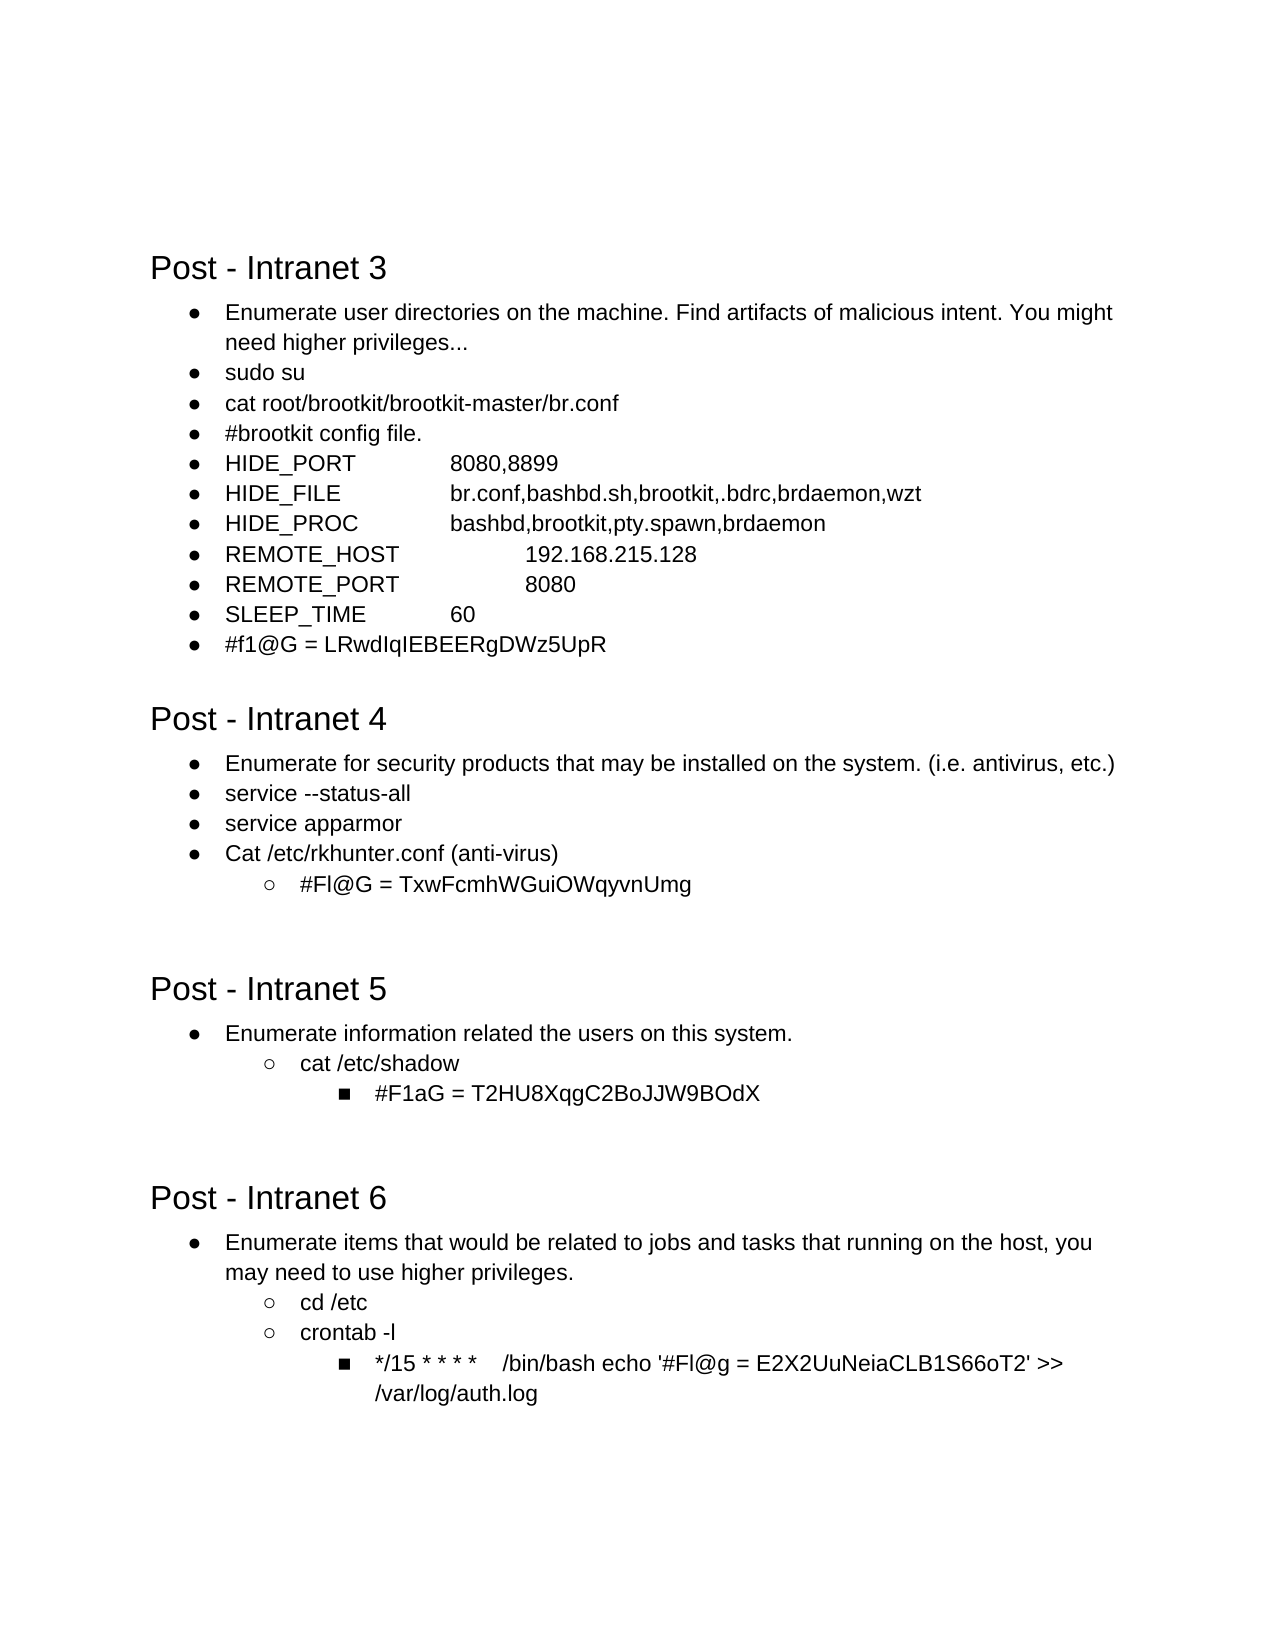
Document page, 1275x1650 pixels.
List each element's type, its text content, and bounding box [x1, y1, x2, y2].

list #f1@G = LRwdIqIEBEERgDWz5UpR [187, 631, 1125, 657]
list cat root/brootkit/brootkit-master/br.conf [187, 389, 1125, 416]
list SLEEP_TIME 60 [187, 601, 1125, 627]
list #Fl@G = TxwFcmhWGuiOWqyvnUmg [262, 871, 1125, 897]
subtitle Post - Intranet 5 [150, 968, 1125, 1007]
list */15 * * * * /bin/bash echo '#Fl@g = E2X2UuNeiaCLB1S66oT2' >> /var/log/auth.log [337, 1349, 1125, 1406]
list Enumerate for security products that may be installed on the system. (i.e. antivirus, etc.) [187, 750, 1125, 776]
list HIDE_FILE br.conf,bashbd.sh,brootkit,.bdrc,brdaemon,wzt [187, 480, 1125, 506]
list Enumerate information related the users on this system. [187, 1019, 1125, 1046]
list cat /etc/shadow [262, 1050, 1125, 1076]
list REMOTE_HOST 192.168.215.128 [187, 541, 1125, 567]
list Enumerate user directories on the machine. Find artifacts of malicious intent. You might need higher privileges... [187, 299, 1125, 355]
list HIDE_PORT 8080,8899 [187, 450, 1125, 476]
subtitle Post - Intranet 4 [150, 699, 1125, 737]
list sudo su [187, 359, 1125, 386]
list Cat /etc/rkhunter.conf (anti-virus) [187, 840, 1125, 867]
list #brootkit config file. [187, 420, 1125, 446]
list REMOTE_PORT 8080 [187, 571, 1125, 597]
list cd /etc [262, 1289, 1125, 1316]
subtitle Post - Intranet 3 [150, 248, 1125, 286]
subtitle Post - Intranet 6 [150, 1178, 1125, 1216]
list #F1aG = T2HU8XqgC2BoJJW9BOdX [337, 1080, 1125, 1106]
list Enumerate items that would be related to jobs and tasks that running on the host, you may need to use higher privileges. [187, 1229, 1125, 1285]
list service apparmor [187, 810, 1125, 837]
list crontab -l [262, 1319, 1125, 1346]
list HIDE_PROC bashbd,brootkit,pty.spawn,brdaemon [187, 510, 1125, 537]
list service --status-all [187, 780, 1125, 806]
